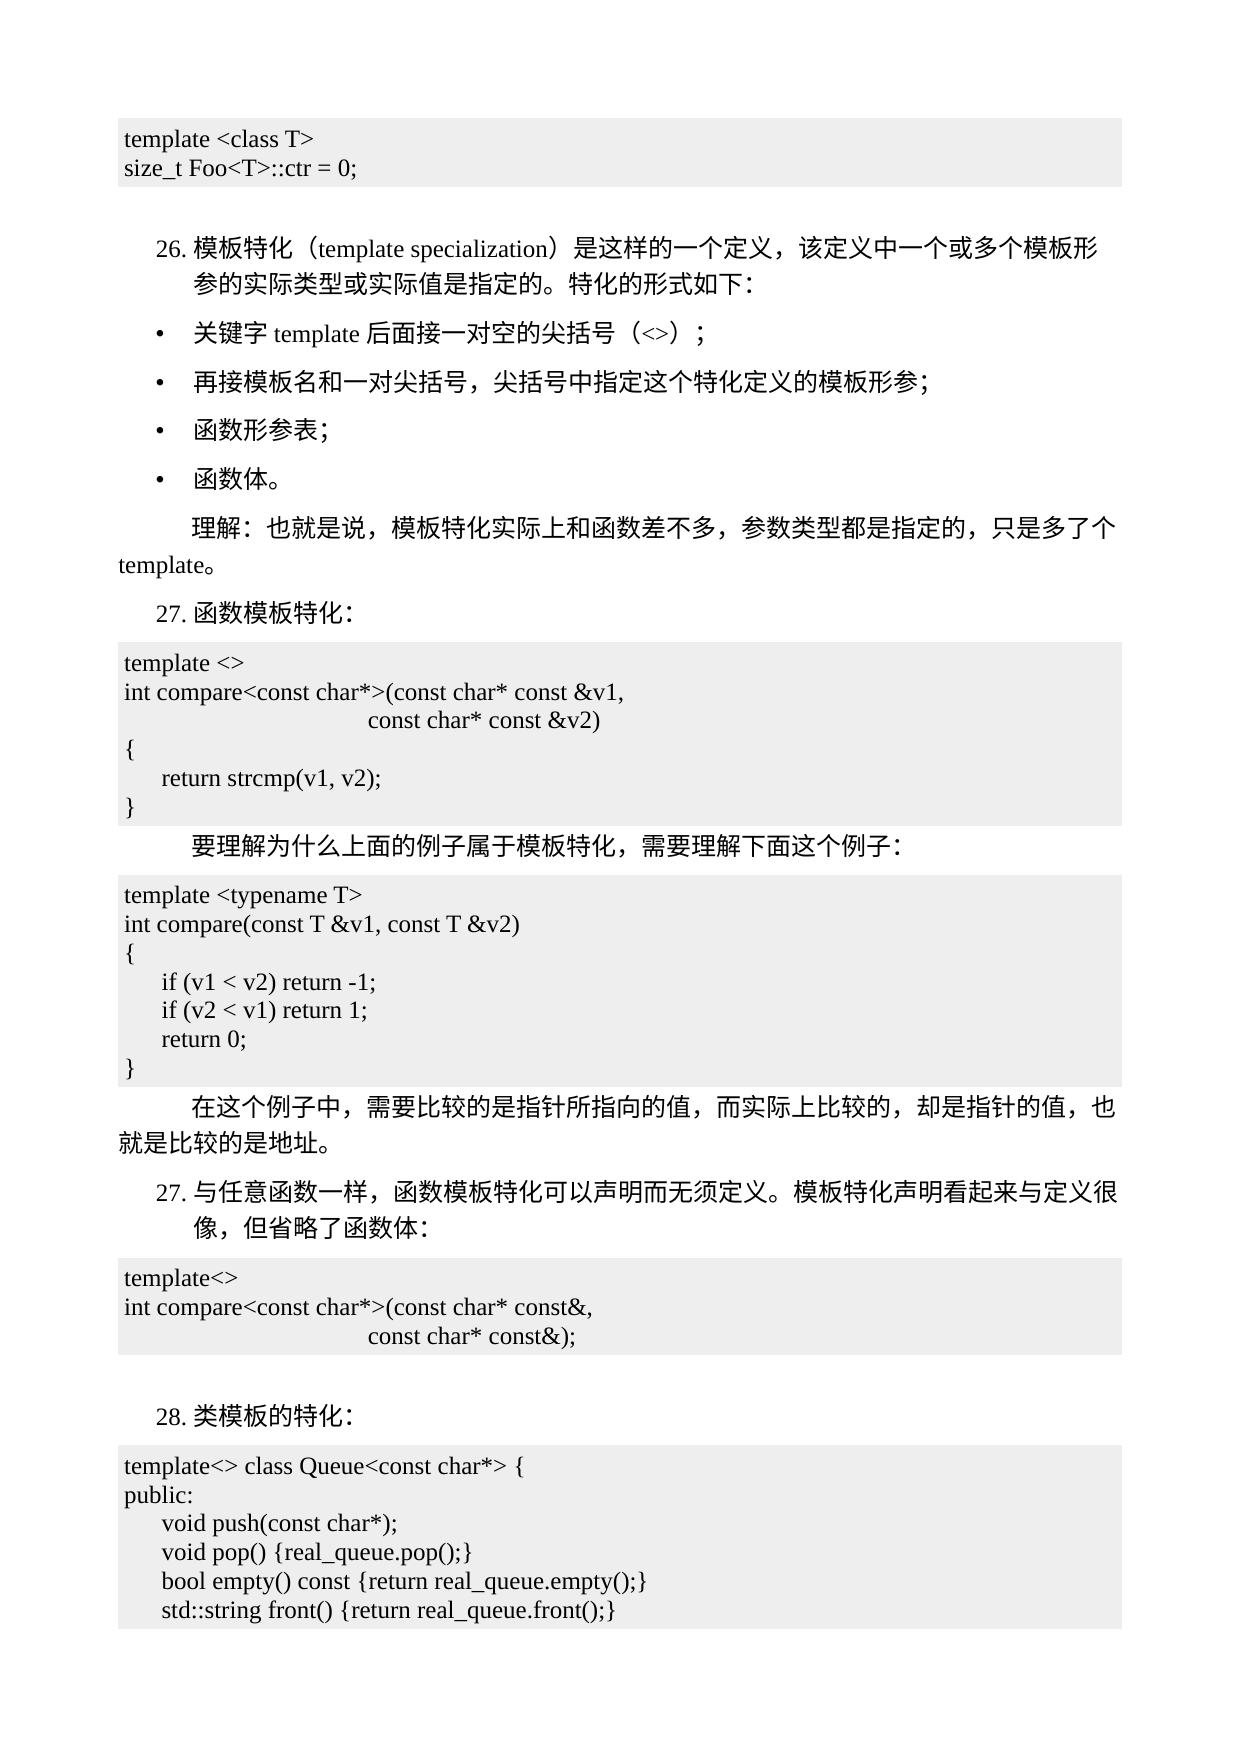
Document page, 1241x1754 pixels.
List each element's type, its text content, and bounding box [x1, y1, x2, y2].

text 要理解为什么上面的例子属于模板特化，需要理解下面这个例子： [118, 826, 1122, 862]
list 与任意函数一样，函数模板特化可以声明而无须定义。模板特化声明看起来与定义很像，但省略了函数体： [156, 1172, 1122, 1245]
list 函数体。 [156, 459, 1122, 496]
text 理解：也就是说，模板特化实际上和函数差不多，参数类型都是指定的，只是多了个template。 [118, 508, 1122, 581]
text 在这个例子中，需要比较的是指针所指向的值，而实际上比较的，却是指针的值，也就是比较的是地址。 [118, 1087, 1122, 1160]
table_header template<> class Queue<const char*> { public: void push(const char*); void pop() {real_queue.pop();} bool empty() const {return real_queue.empty();} std::string front() {return real_queue.front();} [118, 1445, 1122, 1629]
list 类模板的特化： [156, 1396, 1122, 1433]
list 函数形参表； [156, 411, 1122, 447]
list 模板特化（template specialization）是这样的一个定义，该定义中一个或多个模板形参的实际类型或实际值是指定的。特化的形式如下： [156, 228, 1122, 301]
list 再接模板名和一对尖括号，尖括号中指定这个特化定义的模板形参； [156, 362, 1122, 398]
list 函数模板特化： [156, 593, 1122, 629]
table_header template <typename T> int compare(const T &v1, const T &v2) { if (v1 < v2) return -1; if (v2 < v1) return 1; return 0; } [118, 875, 1122, 1087]
table_header template<> int compare<const char*>(const char* const&, const char* const&); [118, 1258, 1122, 1355]
list 关键字 template 后面接一对空的尖括号（<>）； [156, 313, 1122, 349]
table_header template <class T> size_t Foo<T>::ctr = 0; [118, 118, 1122, 187]
table_header template <> int compare<const char*>(const char* const &v1, const char* const &v2) { return strcmp(v1, v2); } [118, 642, 1122, 826]
